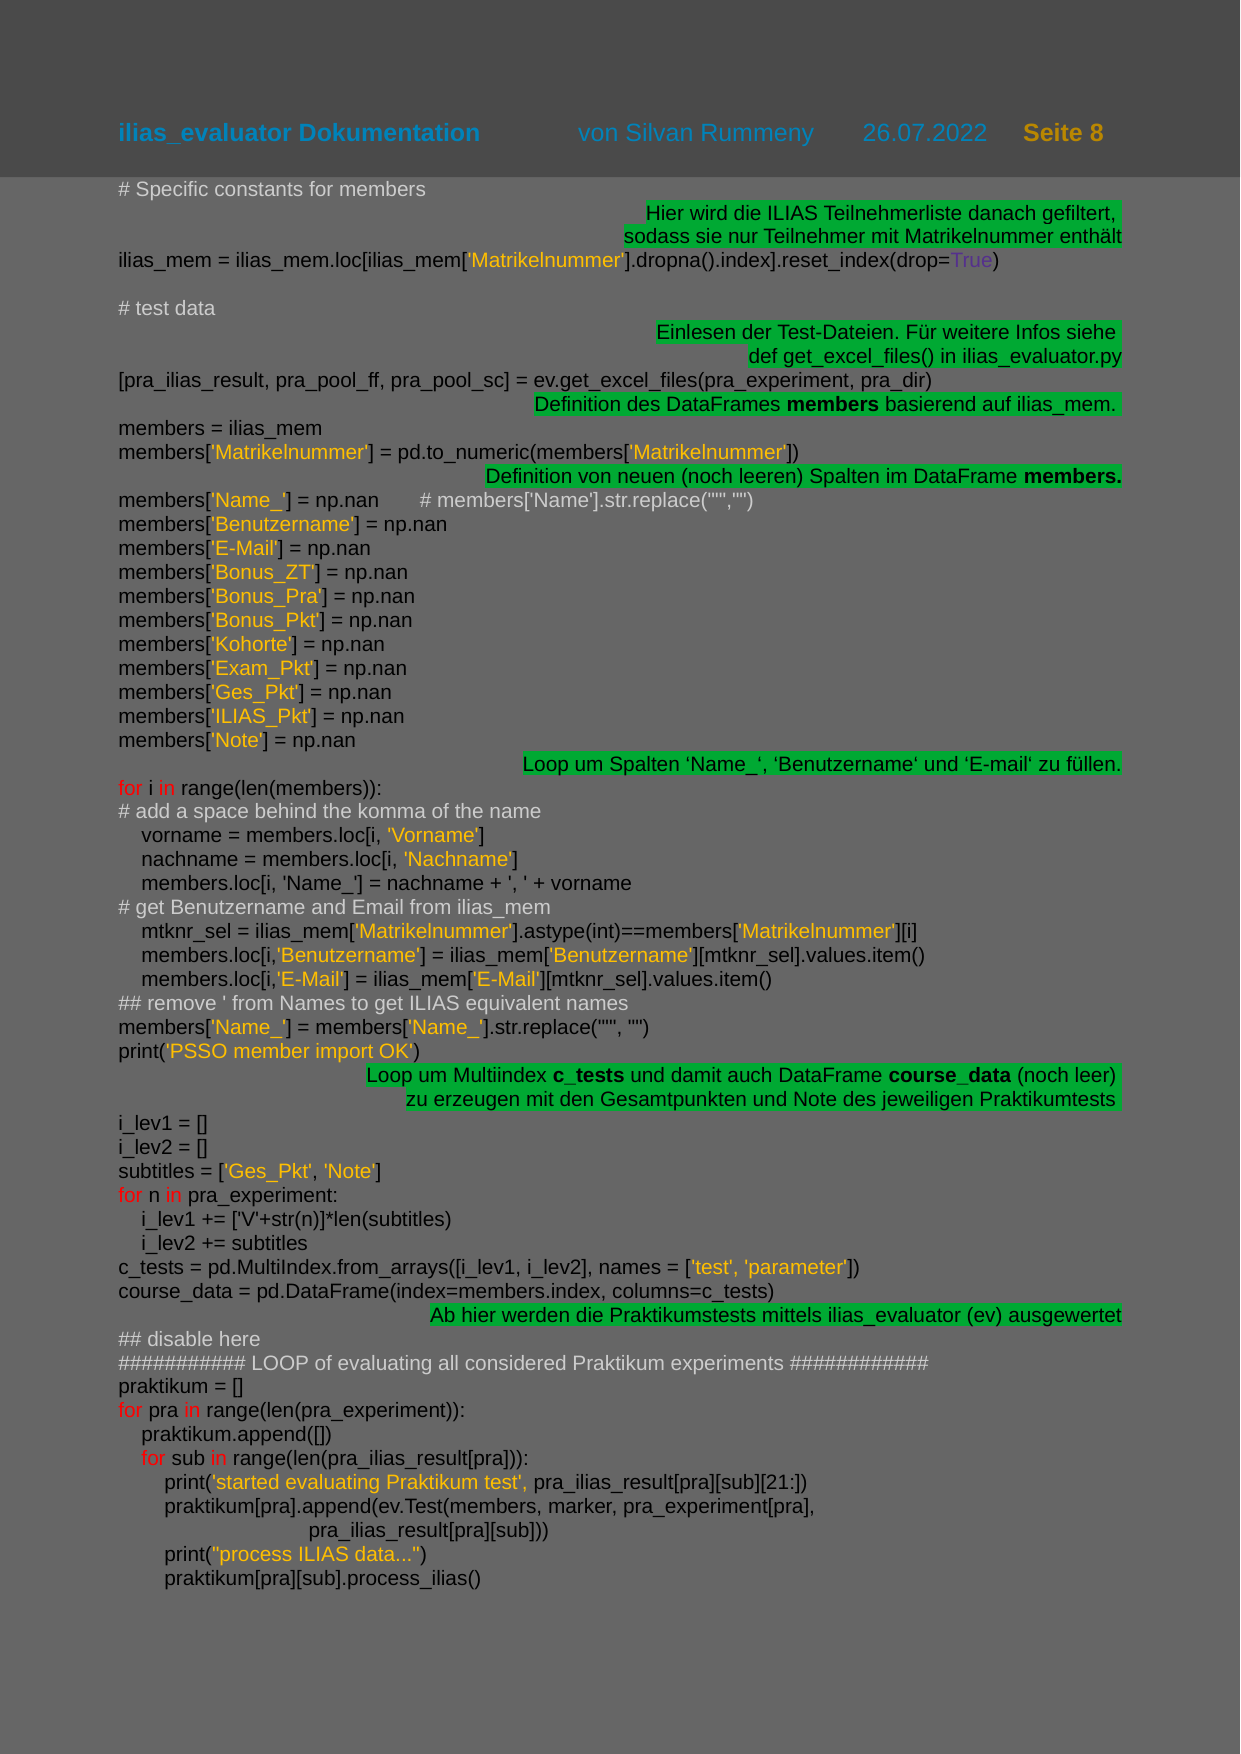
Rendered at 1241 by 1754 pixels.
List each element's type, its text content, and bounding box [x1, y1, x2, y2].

text pra_ilias_result[pra][sub])) [118, 1518, 1122, 1542]
text members['Note'] = np.nan [118, 727, 1122, 751]
text members['ILIAS_Pkt'] = np.nan [118, 703, 1122, 727]
text c_tests = pd.MultiIndex.from_arrays([i_lev1, i_lev2], names = ['test', 'parameter']) [118, 1254, 1122, 1278]
text Definition des DataFrames members basierend auf ilias_mem. [118, 392, 1122, 416]
text Ab hier werden die Praktikumstests mittels ilias_evaluator (ev) ausgewertet [118, 1302, 1122, 1326]
text print("process ILIAS data...") [118, 1542, 1122, 1566]
text members['Kohorte'] = np.nan [118, 632, 1122, 656]
text for i in range(len(members)): [118, 775, 1122, 799]
text sodass sie nur Teilnehmer mit Matrikelnummer enthält [118, 224, 1122, 248]
text members['E-Mail'] = np.nan [118, 536, 1122, 560]
text members.loc[i,'E-Mail'] = ilias_mem['E-Mail'][mtknr_sel].values.item() [118, 967, 1122, 991]
text members['Name_'] = np.nan # members['Name'].str.replace("'","") [118, 488, 1122, 512]
text members['Name_'] = members['Name_'].str.replace("'", "") [118, 1015, 1122, 1039]
text print('PSSO member import OK') [118, 1039, 1122, 1063]
text def get_excel_files() in ilias_evaluator.py [118, 344, 1122, 368]
text # get Benutzername and Email from ilias_mem [118, 895, 1122, 919]
text members['Ges_Pkt'] = np.nan [118, 679, 1122, 703]
text ## disable here [118, 1326, 1122, 1350]
text members['Exam_Pkt'] = np.nan [118, 656, 1122, 679]
text # test data [118, 296, 1122, 320]
text praktikum.append([]) [118, 1422, 1122, 1446]
text for n in pra_experiment: [118, 1183, 1122, 1207]
text i_lev1 = [] [118, 1111, 1122, 1135]
text for sub in range(len(pra_ilias_result[pra])): [118, 1446, 1122, 1470]
text nachname = members.loc[i, 'Nachname'] [118, 847, 1122, 871]
text praktikum = [] [118, 1374, 1122, 1398]
text mtknr_sel = ilias_mem['Matrikelnummer'].astype(int)==members['Matrikelnummer'][i] [118, 919, 1122, 943]
text praktikum[pra][sub].process_ilias() [118, 1566, 1122, 1590]
text members['Bonus_ZT'] = np.nan [118, 560, 1122, 584]
text ilias_mem = ilias_mem.loc[ilias_mem['Matrikelnummer'].dropna().index].reset_index(drop=True) [118, 248, 1122, 272]
text Loop um Multiindex c_tests und damit auch DataFrame course_data (noch leer) [118, 1063, 1122, 1087]
text Einlesen der Test-Dateien. Für weitere Infos siehe [118, 320, 1122, 344]
text members['Bonus_Pkt'] = np.nan [118, 608, 1122, 632]
text for pra in range(len(pra_experiment)): [118, 1398, 1122, 1422]
text ########### LOOP of evaluating all considered Praktikum experiments ############ [118, 1350, 1122, 1374]
text print('started evaluating Praktikum test', pra_ilias_result[pra][sub][21:]) [118, 1470, 1122, 1494]
text zu erzeugen mit den Gesamtpunkten und Note des jeweiligen Praktikumtests [118, 1087, 1122, 1111]
text Definition von neuen (noch leeren) Spalten im DataFrame members. [118, 464, 1122, 488]
text [pra_ilias_result, pra_pool_ff, pra_pool_sc] = ev.get_excel_files(pra_experiment, pra_dir) [118, 368, 1122, 392]
text course_data = pd.DataFrame(index=members.index, columns=c_tests) [118, 1278, 1122, 1302]
text members['Bonus_Pra'] = np.nan [118, 584, 1122, 608]
text # Specific constants for members [118, 178, 1122, 200]
text vorname = members.loc[i, 'Vorname'] [118, 823, 1122, 847]
text members['Benutzername'] = np.nan [118, 512, 1122, 536]
text members.loc[i, 'Name_'] = nachname + ', ' + vorname [118, 871, 1122, 895]
text members['Matrikelnummer'] = pd.to_numeric(members['Matrikelnummer']) [118, 440, 1122, 464]
text ## remove ' from Names to get ILIAS equivalent names [118, 991, 1122, 1015]
text members.loc[i,'Benutzername'] = ilias_mem['Benutzername'][mtknr_sel].values.item() [118, 943, 1122, 967]
text subtitles = ['Ges_Pkt', 'Note'] [118, 1159, 1122, 1183]
text praktikum[pra].append(ev.Test(members, marker, pra_experiment[pra], [118, 1494, 1122, 1518]
text i_lev1 += ['V'+str(n)]*len(subtitles) [118, 1207, 1122, 1231]
text members = ilias_mem [118, 416, 1122, 440]
text i_lev2 = [] [118, 1135, 1122, 1159]
text Loop um Spalten ‘Name_‘, ‘Benutzername‘ und ‘E-mail‘ zu füllen. [118, 751, 1122, 775]
text # add a space behind the komma of the name [118, 799, 1122, 823]
text Hier wird die ILIAS Teilnehmerliste danach gefiltert, [118, 200, 1122, 224]
text i_lev2 += subtitles [118, 1231, 1122, 1254]
